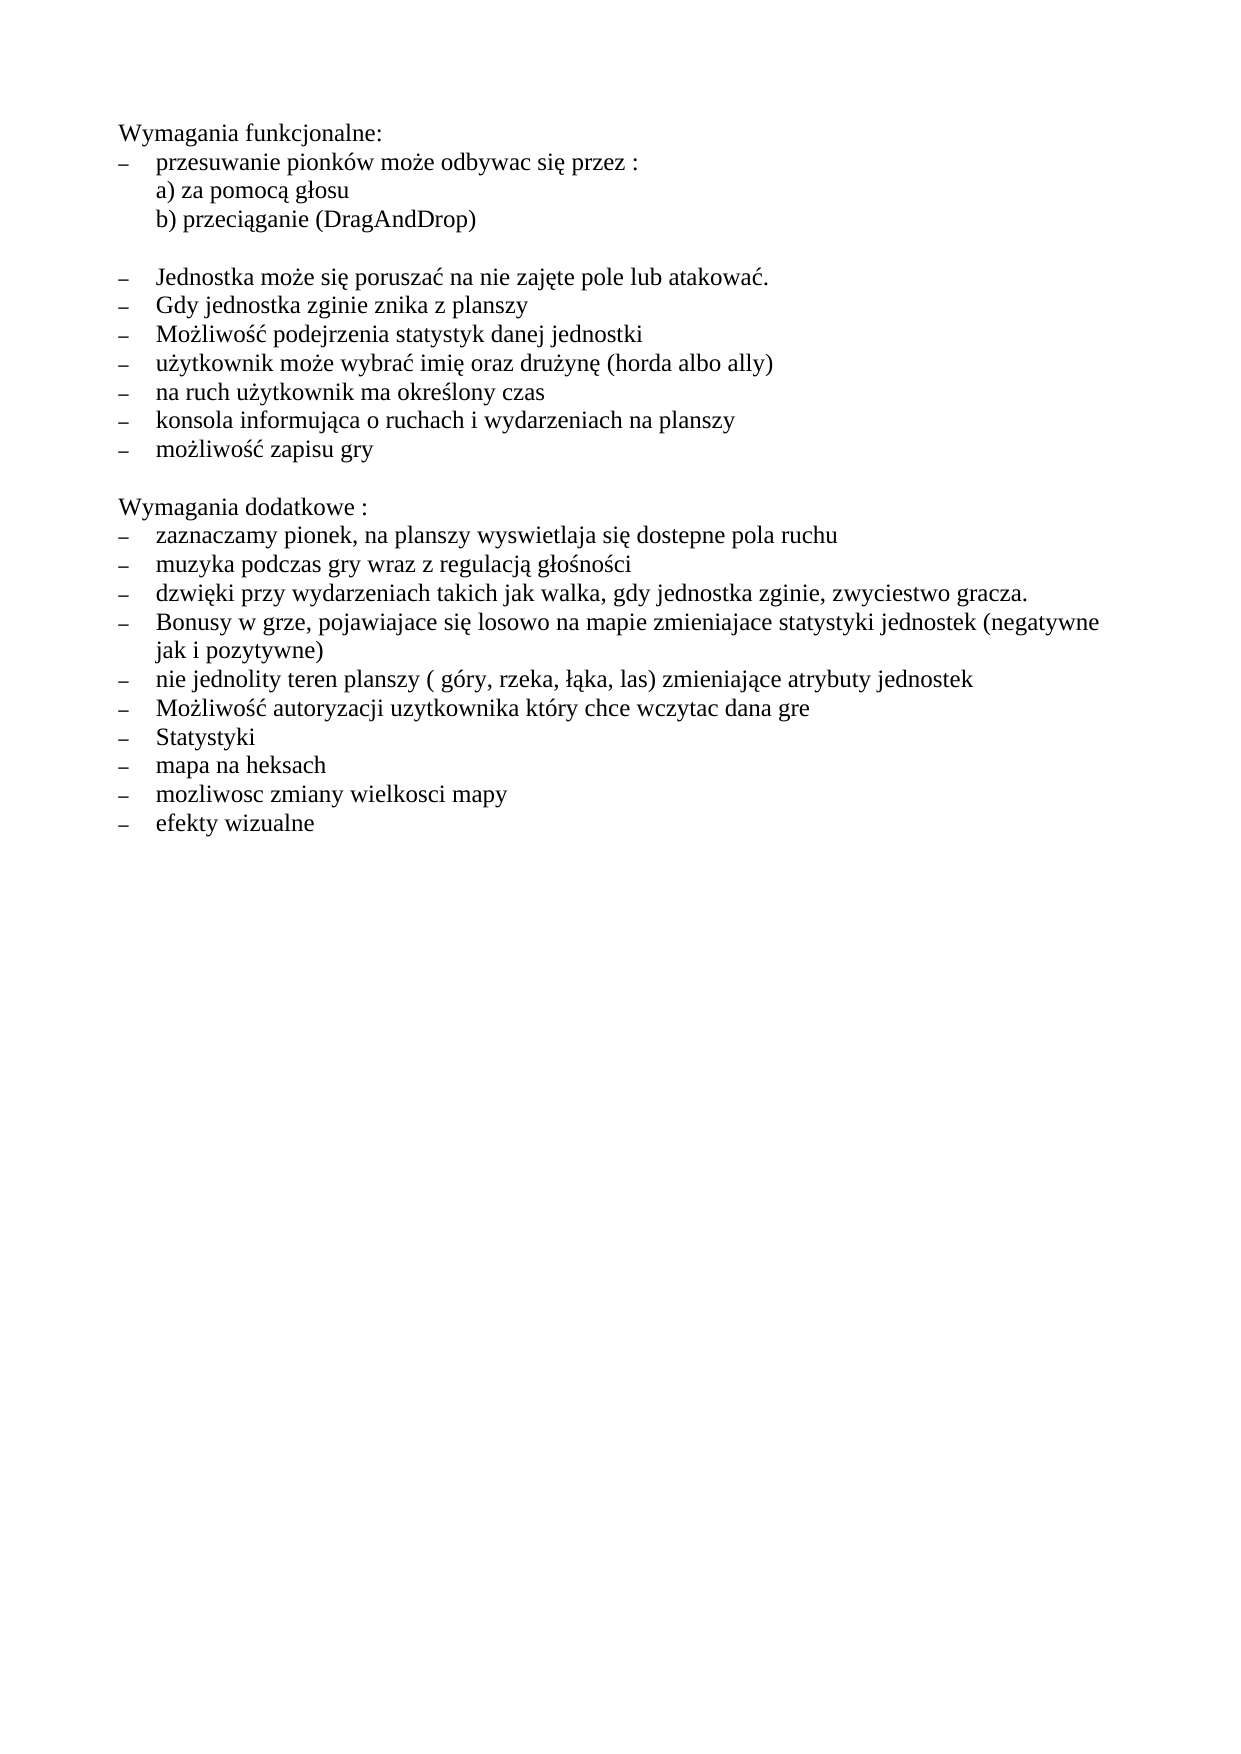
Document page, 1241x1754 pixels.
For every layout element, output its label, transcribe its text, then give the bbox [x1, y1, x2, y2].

list a) za pomocą głosu [118, 176, 1122, 204]
text Wymagania dodatkowe : [118, 492, 1122, 521]
list zaznaczamy pionek, na planszy wyswietlaja się dostepne pola ruchu [118, 521, 1122, 549]
list na ruch użytkownik ma określony czas [118, 377, 1122, 406]
list mapa na heksach [118, 751, 1122, 779]
list przesuwanie pionków może odbywac się przez : [118, 147, 1122, 176]
list b) przeciąganie (DragAndDrop) [118, 204, 1122, 233]
list dzwięki przy wydarzeniach takich jak walka, gdy jednostka zginie, zwyciestwo gracza. [118, 578, 1122, 607]
list Statystyki [118, 722, 1122, 751]
text Wymagania funkcjonalne: [118, 118, 1122, 147]
list Możliwość podejrzenia statystyk danej jednostki [118, 319, 1122, 348]
list konsola informująca o ruchach i wydarzeniach na planszy [118, 406, 1122, 434]
list Gdy jednostka zginie znika z planszy [118, 291, 1122, 319]
list nie jednolity teren planszy ( góry, rzeka, łąka, las) zmieniające atrybuty jednostek [118, 664, 1122, 693]
list muzyka podczas gry wraz z regulacją głośności [118, 549, 1122, 578]
list Jednostka może się poruszać na nie zajęte pole lub atakować. [118, 262, 1122, 291]
list użytkownik może wybrać imię oraz drużynę (horda albo ally) [118, 348, 1122, 377]
list mozliwosc zmiany wielkosci mapy [118, 779, 1122, 808]
list Możliwość autoryzacji uzytkownika który chce wczytac dana gre [118, 693, 1122, 722]
list Bonusy w grze, pojawiajace się losowo na mapie zmieniajace statystyki jednostek (negatywne jak i pozytywne) [118, 607, 1122, 664]
list efekty wizualne [118, 808, 1122, 837]
list możliwość zapisu gry [118, 434, 1122, 463]
